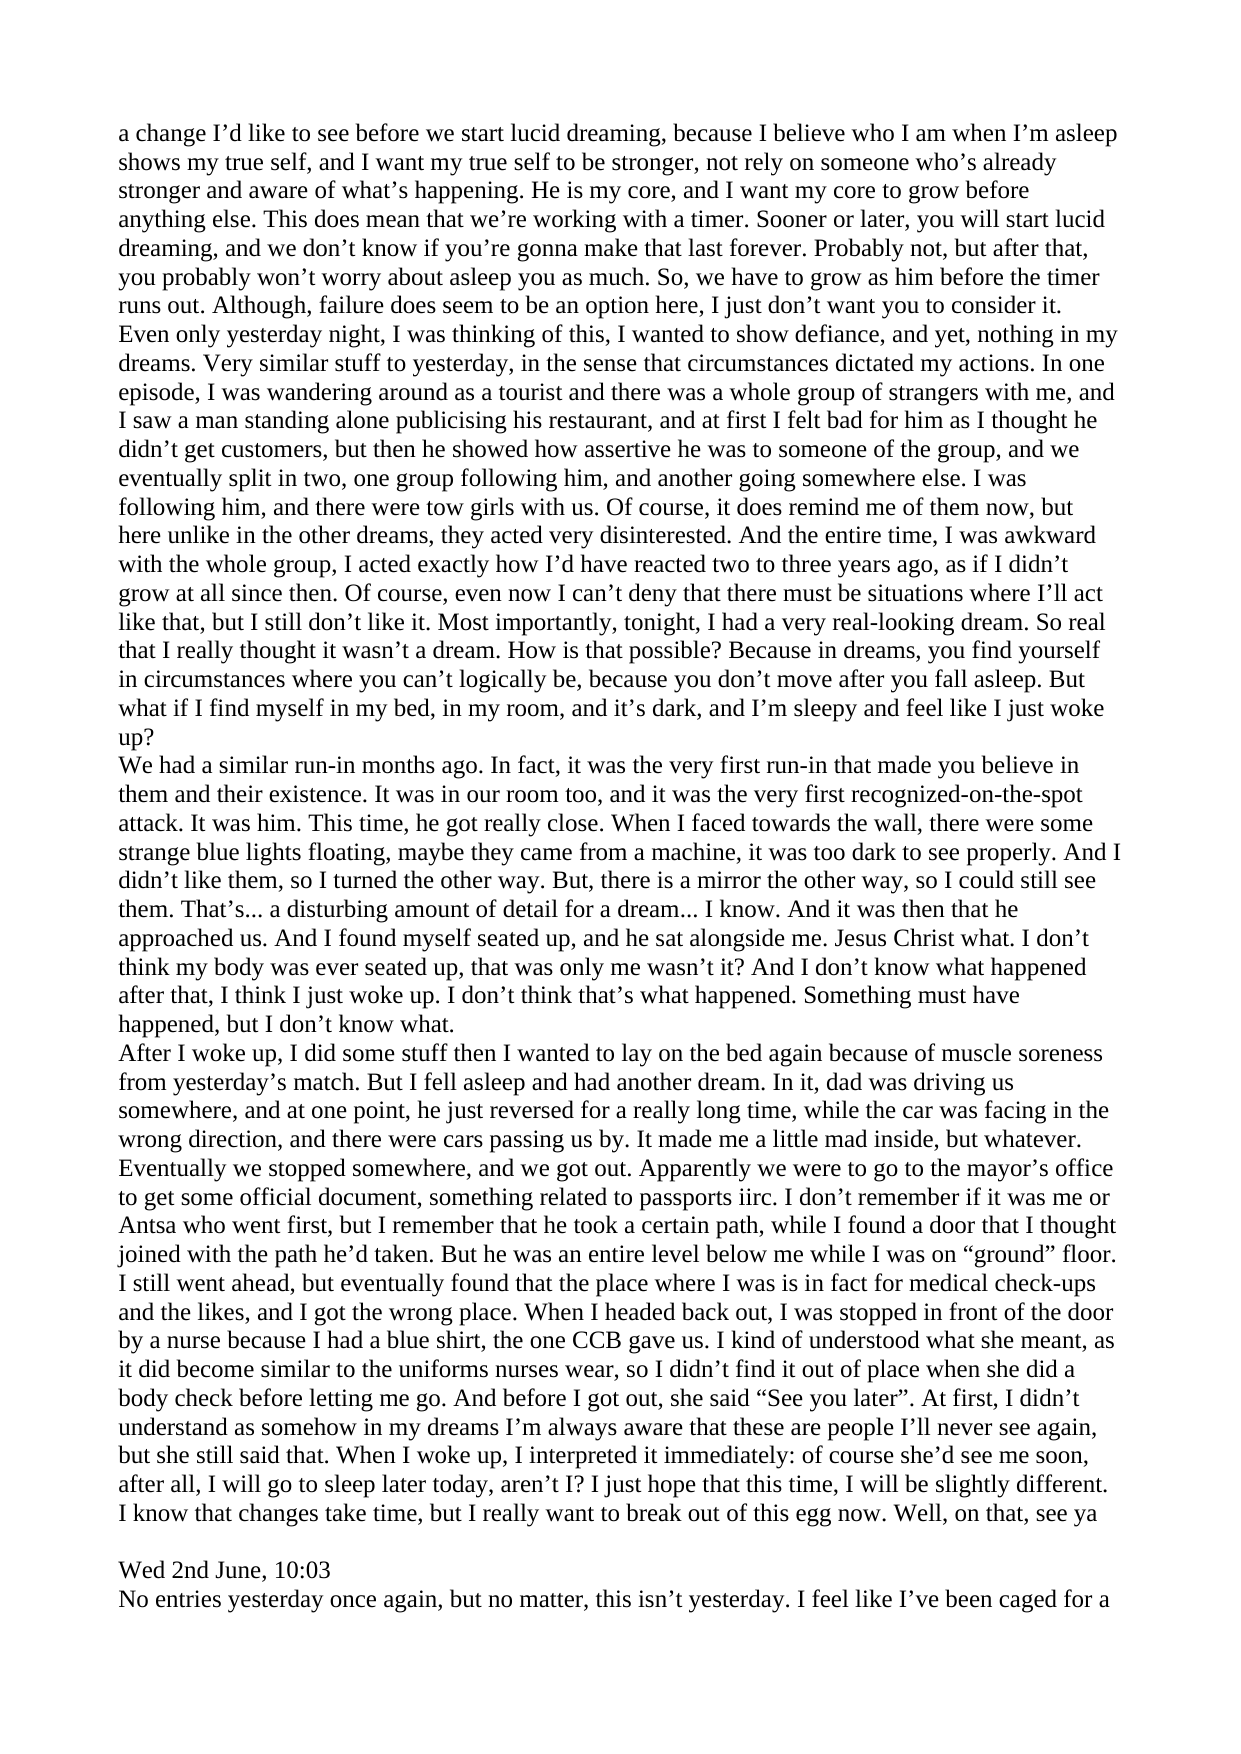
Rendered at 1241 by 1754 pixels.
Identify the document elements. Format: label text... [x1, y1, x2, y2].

text Even only yesterday night, I was thinking of this, I wanted to show defiance, and yet, nothing in my dreams. Very similar stuff to yesterday, in the sense that circumstances dictated my actions. In one episode, I was wandering around as a tourist and there was a whole group of strangers with me, and I saw a man standing alone publicising his restaurant, and at first I felt bad for him as I thought he didn’t get customers, but then he showed how assertive he was to someone of the group, and we eventually split in two, one group following him, and another going somewhere else. I was following him, and there were tow girls with us. Of course, it does remind me of them now, but here unlike in the other dreams, they acted very disinterested. And the entire time, I was awkward with the whole group, I acted exactly how I’d have reacted two to three years ago, as if I didn’t grow at all since then. Of course, even now I can’t deny that there must be situations where I’ll act like that, but I still don’t like it. Most importantly, tonight, I had a very real-looking dream. So real that I really thought it wasn’t a dream. How is that possible? Because in dreams, you find yourself in circumstances where you can’t logically be, because you don’t move after you fall asleep. But what if I find myself in my bed, in my room, and it’s dark, and I’m sleepy and feel like I just woke up? [118, 319, 1122, 751]
text Eventually we stopped somewhere, and we got out. Apparently we were to go to the mayor’s office to get some official document, something related to passports iirc. I don’t remember if it was me or Antsa who went first, but I remember that he took a certain path, while I found a door that I thought joined with the path he’d taken. But he was an entire level below me while I was on “ground” floor. I still went ahead, but eventually found that the place where I was is in fact for medical check-ups and the likes, and I got the wrong place. When I headed back out, I was stopped in front of the door by a nurse because I had a blue shirt, the one CCB gave us. I kind of understood what she meant, as it did become similar to the uniforms nurses wear, so I didn’t find it out of place when she did a body check before letting me go. And before I got out, she said “See you later”. At first, I didn’t understand as somehow in my dreams I’m always aware that these are people I’ll never see again, but she still said that. When I woke up, I interpreted it immediately: of course she’d see me soon, after all, I will go to sleep later today, aren’t I? I just hope that this time, I will be slightly different. I know that changes take time, but I really want to break out of this egg now. Well, on that, see ya [118, 1153, 1122, 1527]
text We had a similar run-in months ago. In fact, it was the very first run-in that made you believe in them and their existence. It was in our room too, and it was the very first recognized-on-the-spot attack. It was him. This time, he got really close. When I faced towards the wall, there were some strange blue lights floating, maybe they came from a machine, it was too dark to see properly. And I didn’t like them, so I turned the other way. But, there is a mirror the other way, so I could still see them. That’s... a disturbing amount of detail for a dream... I know. And it was then that he approached us. And I found myself seated up, and he sat alongside me. Jesus Christ what. I don’t think my body was ever seated up, that was only me wasn’t it? And I don’t know what happened after that, I think I just woke up. I don’t think that’s what happened. Something must have happened, but I don’t know what. [118, 751, 1122, 1038]
text Wed 2nd June, 10:03 [118, 1556, 1122, 1584]
text After I woke up, I did some stuff then I wanted to lay on the bed again because of muscle soreness from yesterday’s match. But I fell asleep and had another dream. In it, dad was driving us somewhere, and at one point, he just reversed for a really long time, while the car was facing in the wrong direction, and there were cars passing us by. It made me a little mad inside, but whatever. [118, 1038, 1122, 1153]
text No entries yesterday once again, but no matter, this isn’t yesterday. I feel like I’ve been caged for a [118, 1584, 1122, 1613]
text a change I’d like to see before we start lucid dreaming, because I believe who I am when I’m asleep shows my true self, and I want my true self to be stronger, not rely on someone who’s already stronger and aware of what’s happening. He is my core, and I want my core to grow before anything else. This does mean that we’re working with a timer. Sooner or later, you will start lucid dreaming, and we don’t know if you’re gonna make that last forever. Probably not, but after that, you probably won’t worry about asleep you as much. So, we have to grow as him before the timer runs out. Although, failure does seem to be an option here, I just don’t want you to consider it. [118, 118, 1122, 319]
